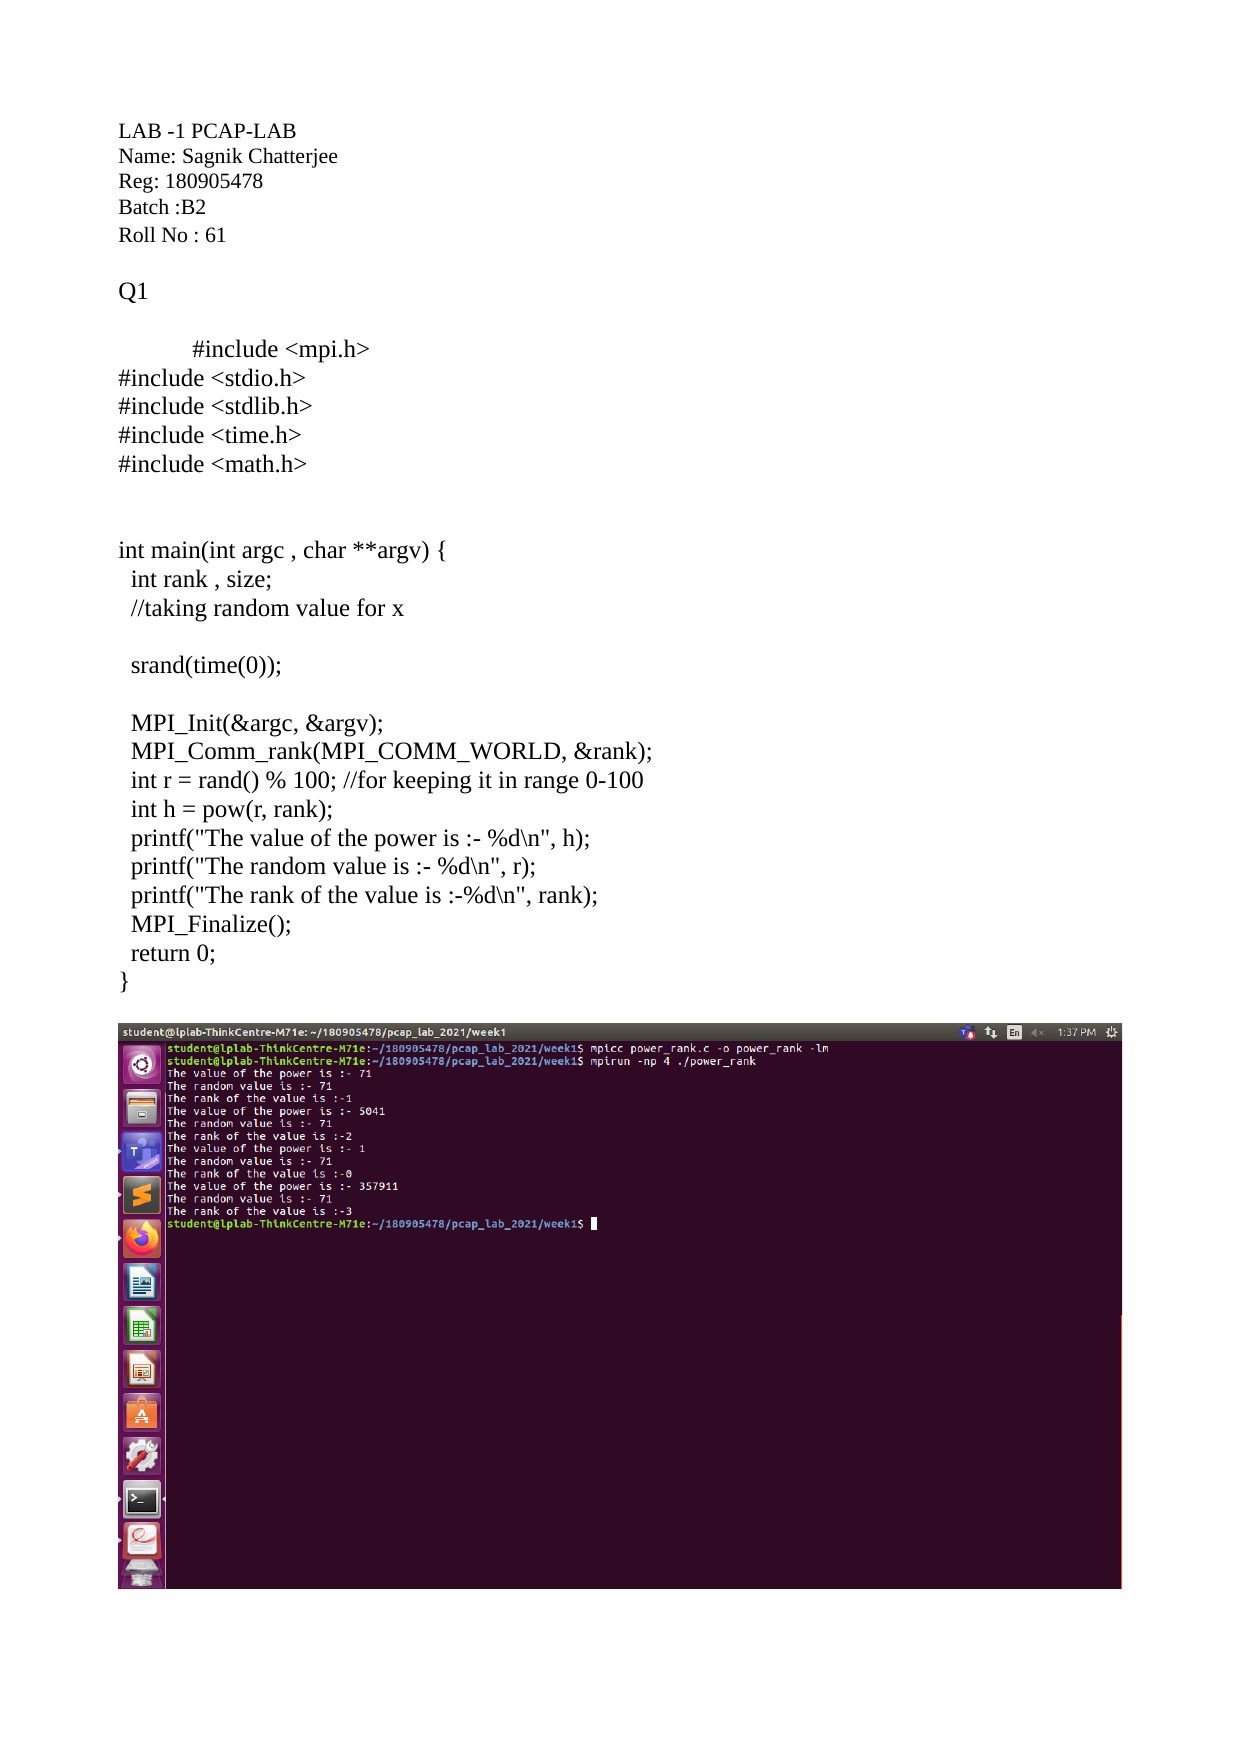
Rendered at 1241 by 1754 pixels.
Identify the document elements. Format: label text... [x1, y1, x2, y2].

text LAB -1 PCAP-LAB [118, 118, 1122, 143]
text Batch :B2 [118, 194, 1122, 219]
text } [118, 966, 1122, 995]
text printf("The random value is :- %d\n", r); [118, 851, 1122, 880]
text Roll No : 61 [118, 219, 1122, 248]
text MPI_Comm_rank(MPI_COMM_WORLD, &rank); [118, 736, 1122, 765]
picture [118, 1023, 1123, 1589]
text printf("The value of the power is :- %d\n", h); [118, 823, 1122, 851]
text MPI_Finalize(); [118, 909, 1122, 938]
text printf("The rank of the value is :-%d\n", rank); [118, 880, 1122, 909]
text //taking random value for x [118, 593, 1122, 621]
text #include <time.h> [118, 420, 1122, 449]
text #include <stdlib.h> [118, 391, 1122, 420]
text Reg: 180905478 [118, 168, 1122, 194]
text int rank , size; [118, 564, 1122, 593]
text MPI_Init(&argc, &argv); [118, 708, 1122, 736]
text int h = pow(r, rank); [118, 794, 1122, 823]
text #include <mpi.h> [118, 334, 1122, 363]
text Q1 [118, 276, 1122, 305]
text #include <math.h> [118, 449, 1122, 478]
text #include <stdio.h> [118, 363, 1122, 391]
text return 0; [118, 938, 1122, 966]
text int r = rand() % 100; //for keeping it in range 0-100 [118, 765, 1122, 794]
text Name: Sagnik Chatterjee [118, 143, 1122, 168]
text int main(int argc , char **argv) { [118, 535, 1122, 564]
text srand(time(0)); [118, 650, 1122, 679]
